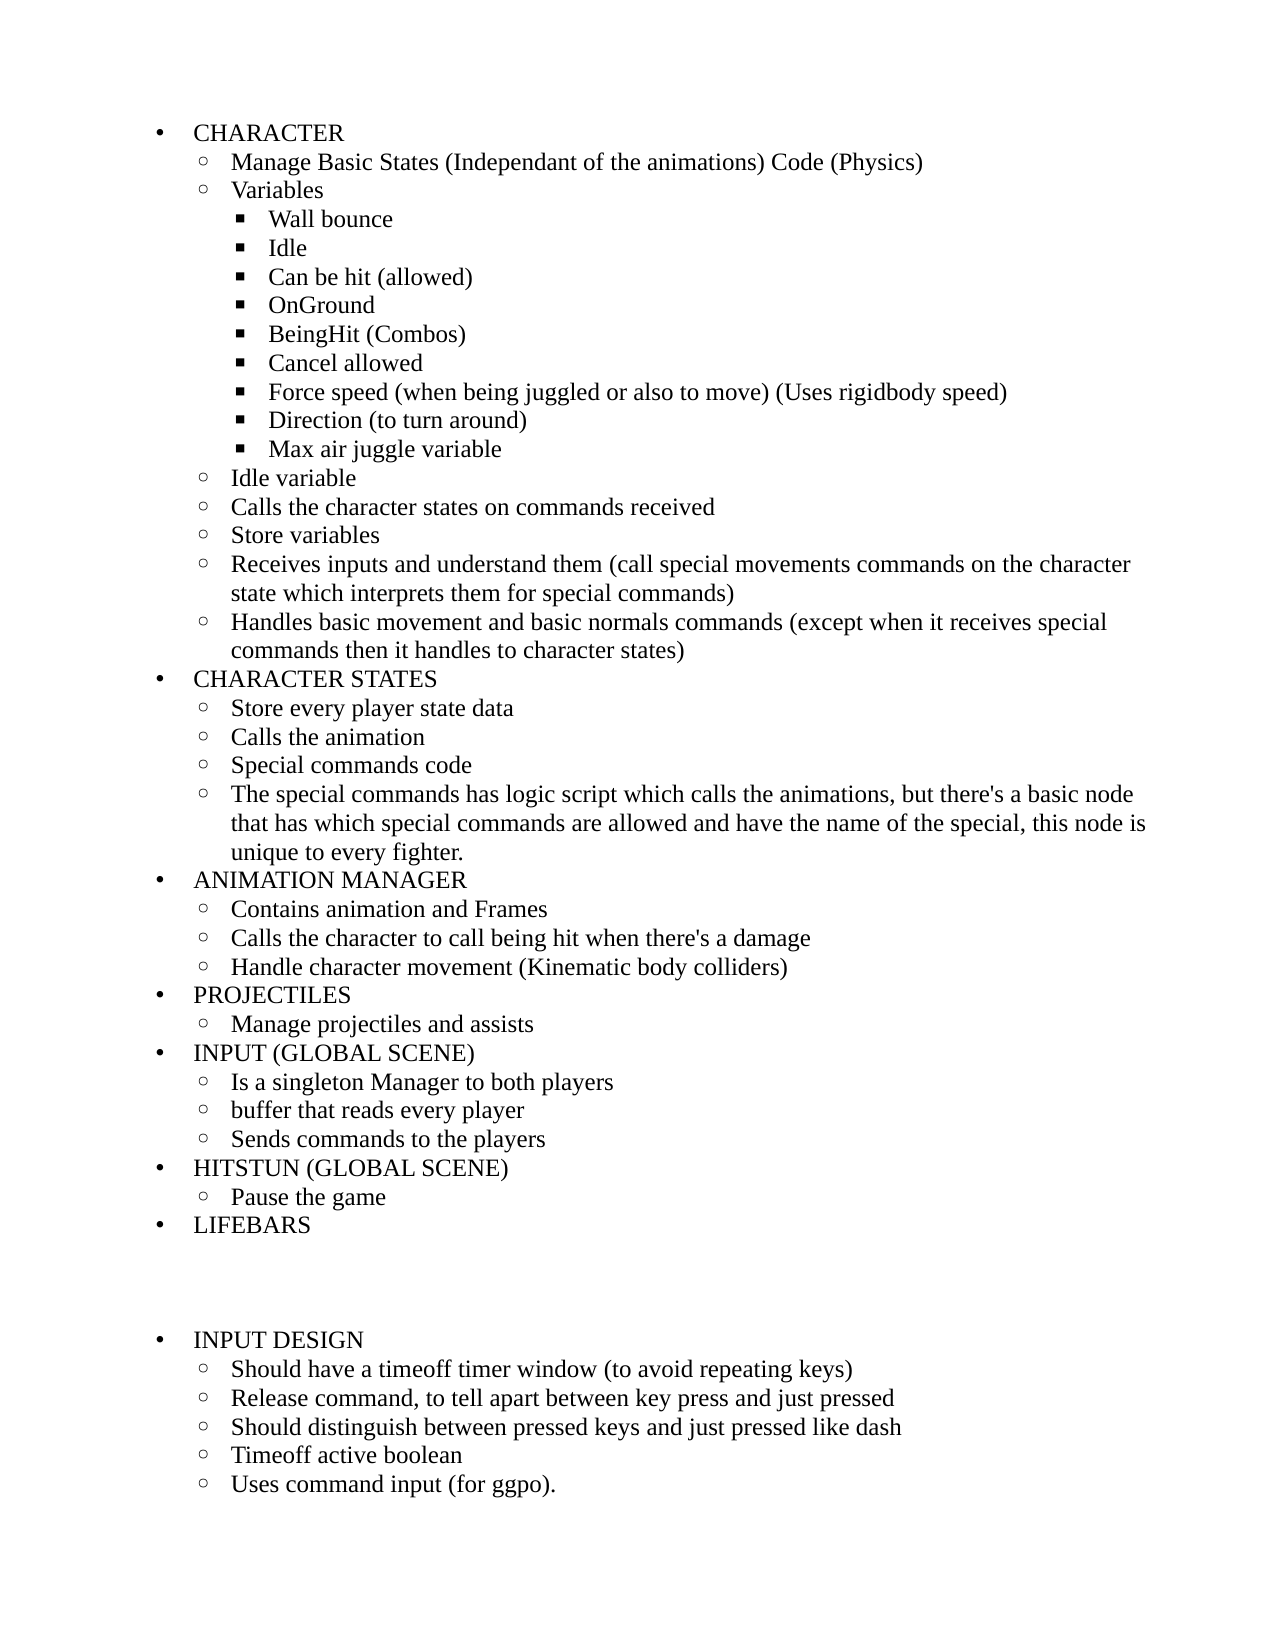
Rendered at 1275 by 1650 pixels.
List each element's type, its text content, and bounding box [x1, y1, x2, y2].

list Handles basic movement and basic normals commands (except when it receives special commands then it handles to character states) [193, 607, 1157, 664]
list Cancel allowed [231, 348, 1157, 377]
list Manage projectiles and assists [193, 1009, 1157, 1038]
list Contains animation and Frames [193, 894, 1157, 923]
list Should distinguish between pressed keys and just pressed like dash [193, 1412, 1157, 1441]
list Uses command input (for ggpo). [193, 1469, 1157, 1498]
list Special commands code [193, 751, 1157, 779]
list Handle character movement (Kinematic body colliders) [193, 952, 1157, 981]
list Can be hit (allowed) [231, 262, 1157, 291]
list The special commands has logic script which calls the animations, but there's a basic node that has which special commands are allowed and have the name of the special, this node is unique to every fighter. [193, 779, 1157, 866]
list buffer that reads every player [193, 1096, 1157, 1124]
list PROJECTILES [156, 981, 1157, 1009]
list Store variables [193, 521, 1157, 549]
list BeingHit (Combos) [231, 319, 1157, 348]
list CHARACTER STATES [156, 664, 1157, 693]
list INPUT (GLOBAL SCENE) [156, 1038, 1157, 1067]
list Idle variable [193, 463, 1157, 492]
list Wall bounce [231, 204, 1157, 233]
list Sends commands to the players [193, 1124, 1157, 1153]
list LIFEBARS [156, 1211, 1157, 1239]
list Should have a timeoff timer window (to avoid repeating keys) [193, 1354, 1157, 1383]
list Store every player state data [193, 693, 1157, 722]
list Calls the animation [193, 722, 1157, 751]
list Release command, to tell apart between key press and just pressed [193, 1383, 1157, 1412]
list Manage Basic States (Independant of the animations) Code (Physics) [193, 147, 1157, 176]
list Pause the game [193, 1182, 1157, 1211]
list Variables [193, 176, 1157, 204]
list INPUT DESIGN [156, 1326, 1157, 1354]
list Calls the character to call being hit when there's a damage [193, 923, 1157, 952]
list Direction (to turn around) [231, 406, 1157, 434]
list OnGround [231, 291, 1157, 319]
list Calls the character states on commands received [193, 492, 1157, 521]
list CHARACTER [156, 118, 1157, 147]
list Force speed (when being juggled or also to move) (Uses rigidbody speed) [231, 377, 1157, 406]
list ANIMATION MANAGER [156, 866, 1157, 894]
list Is a singleton Manager to both players [193, 1067, 1157, 1096]
list HITSTUN (GLOBAL SCENE) [156, 1153, 1157, 1182]
list Idle [231, 233, 1157, 262]
list Timeoff active boolean [193, 1441, 1157, 1469]
list Receives inputs and understand them (call special movements commands on the character state which interprets them for special commands) [193, 549, 1157, 607]
list Max air juggle variable [231, 434, 1157, 463]
